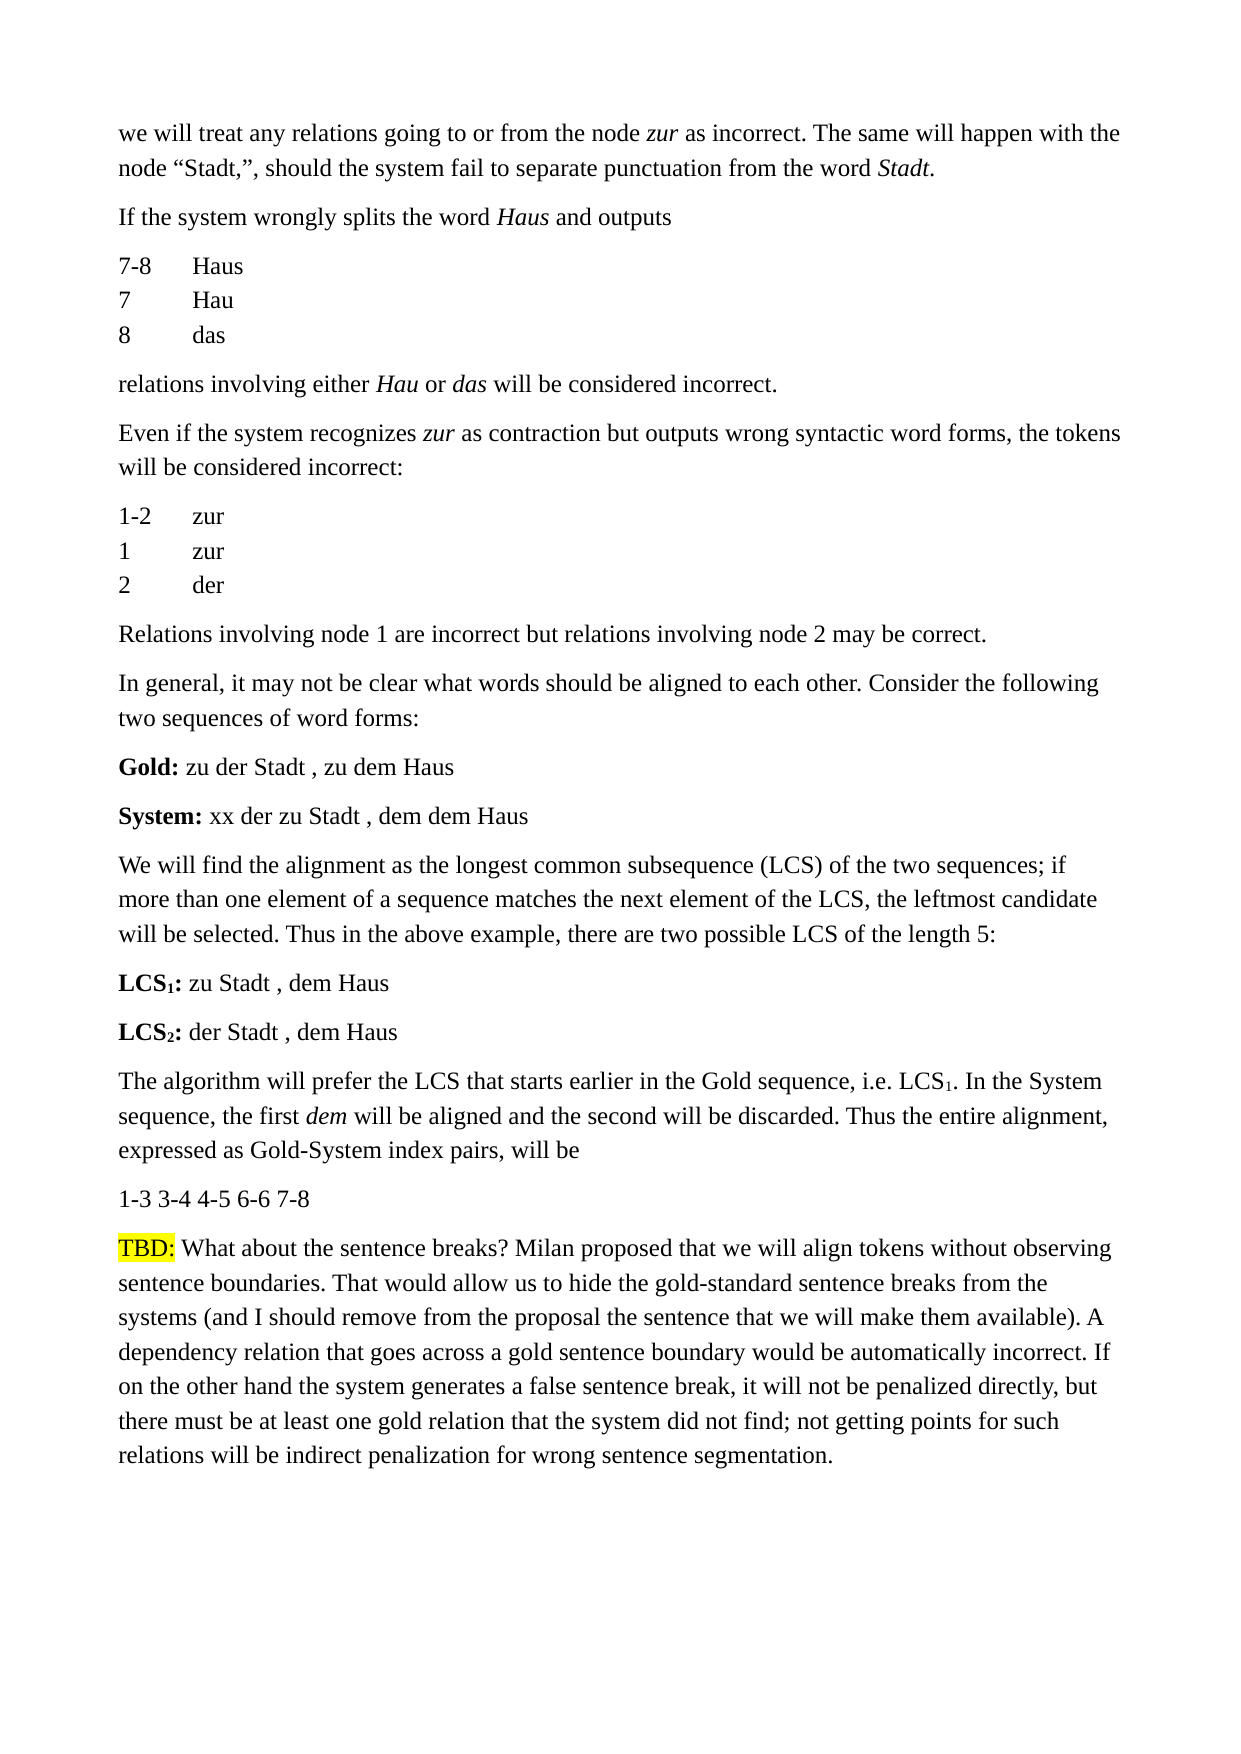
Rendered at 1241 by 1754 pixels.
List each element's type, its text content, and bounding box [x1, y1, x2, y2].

text relations involving either Hau or das will be considered incorrect. [118, 369, 1122, 397]
text 1-3 3-4 4-5 6-6 7-8 [118, 1184, 1122, 1213]
text LCS1: zu Stadt , dem Haus [118, 968, 1122, 997]
text The algorithm will prefer the LCS that starts earlier in the Gold sequence, i.e. LCS1. In the System sequence, the first dem will be aligned and the second will be discarded. Thus the entire alignment, expressed as Gold-System index pairs, will be [118, 1066, 1122, 1164]
text 7-8 Haus 7 Hau 8 das [118, 251, 1122, 348]
text Gold: zu der Stadt , zu dem Haus [118, 752, 1122, 781]
text LCS2: der Stadt , dem Haus [118, 1017, 1122, 1046]
text we will treat any relations going to or from the node zur as incorrect. The same will happen with the node “Stadt,”, should the system fail to separate punctuation from the word Stadt. [118, 118, 1122, 181]
text TBD: What about the sentence breaks? Milan proposed that we will align tokens without observing sentence boundaries. That would allow us to hide the gold-standard sentence breaks from the systems (and I should remove from the proposal the sentence that we will make them available). A dependency relation that goes across a gold sentence boundary would be automatically incorrect. If on the other hand the system generates a false sentence break, it will not be penalized directly, but there must be at least one gold relation that the system did not find; not getting points for such relations will be indirect penalization for wrong sentence segmentation. [118, 1233, 1122, 1469]
text If the system wrongly splits the word Haus and outputs [118, 202, 1122, 230]
text We will find the alignment as the longest common subsequence (LCS) of the two sequences; if more than one element of a sequence matches the next element of the LCS, the leftmost candidate will be selected. Thus in the above example, there are two possible LCS of the length 5: [118, 850, 1122, 948]
text Relations involving node 1 are incorrect but relations involving node 2 may be correct. [118, 619, 1122, 648]
text In general, it may not be clear what words should be aligned to each other. Consider the following two sequences of word forms: [118, 668, 1122, 732]
text 1-2 zur 1 zur 2 der [118, 501, 1122, 599]
text System: xx der zu Stadt , dem dem Haus [118, 801, 1122, 830]
text Even if the system recognizes zur as contraction but outputs wrong syntactic word forms, the tokens will be considered incorrect: [118, 418, 1122, 481]
